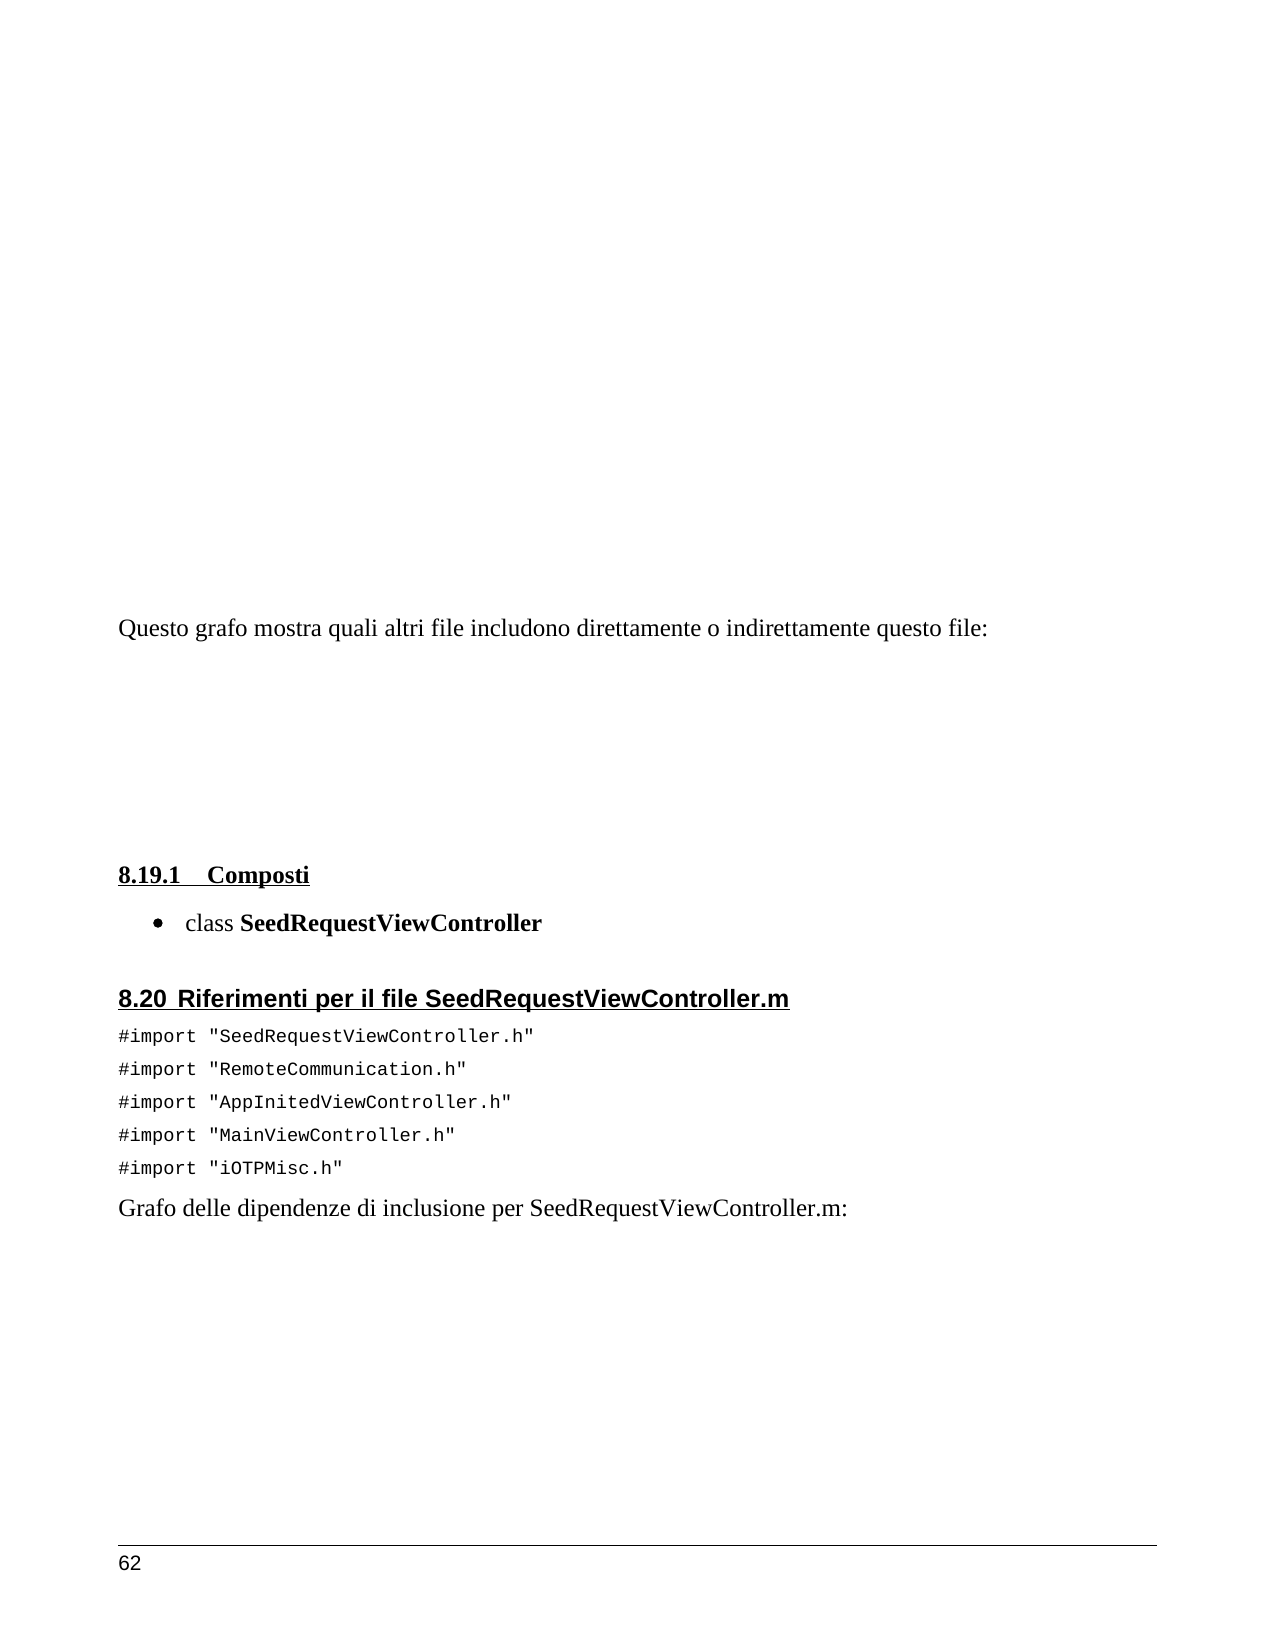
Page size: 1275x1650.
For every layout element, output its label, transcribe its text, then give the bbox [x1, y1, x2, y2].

text Questo grafo mostra quali altri file includono direttamente o indirettamente questo file: [118, 614, 1157, 642]
subtitle #import "MainViewController.h" [118, 1126, 1157, 1147]
subtitle #import "SeedRequestViewController.h" [118, 1027, 1157, 1048]
subtitle Composti [118, 861, 1157, 889]
list class SeedRequestViewController [153, 909, 1157, 937]
subtitle #import "AppInitedViewController.h" [118, 1093, 1157, 1114]
subtitle #import "RemoteCommunication.h" [118, 1059, 1157, 1081]
subtitle Riferimenti per il file SeedRequestViewController.m [118, 984, 1157, 1013]
text Grafo delle dipendenze di inclusione per SeedRequestViewController.m: [118, 1194, 1157, 1221]
subtitle #import "iOTPMisc.h" [118, 1159, 1157, 1180]
